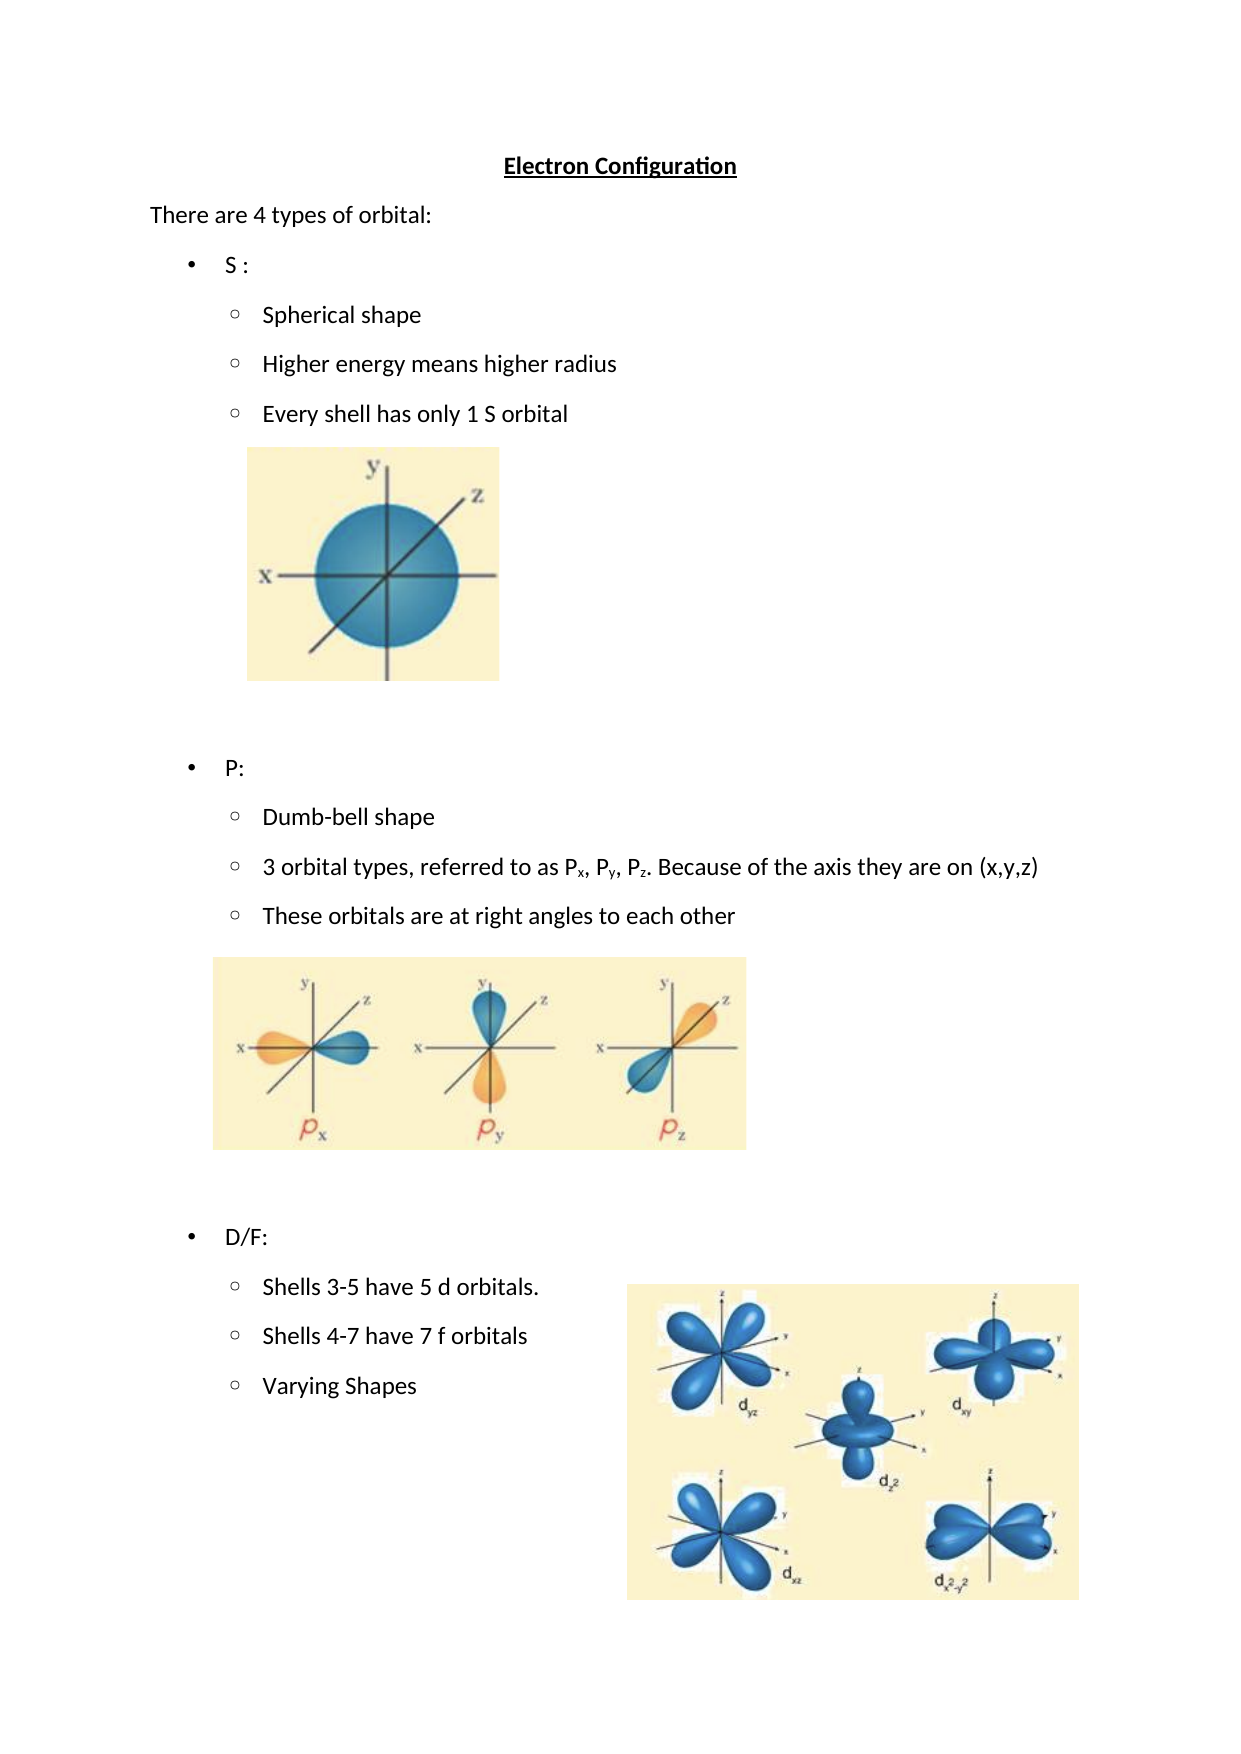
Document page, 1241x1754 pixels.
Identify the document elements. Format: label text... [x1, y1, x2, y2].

list Dumb-bell shape [225, 801, 1090, 832]
list D/F: [187, 1221, 1090, 1252]
picture [627, 1284, 1079, 1600]
list These orbitals are at right angles to each other [225, 900, 1090, 931]
list Shells 3-5 have 5 d orbitals. [225, 1271, 1090, 1301]
text There are 4 types of orbital: [150, 199, 1090, 230]
list Shells 4-7 have 7 f orbitals [225, 1320, 627, 1351]
picture [247, 447, 500, 681]
list 3 orbital types, referred to as Px, Py, Pz. Because of the axis they are on (x,y,z) [225, 851, 1090, 881]
text Electron Configuration [150, 150, 1090, 181]
list Varying Shapes [225, 1370, 627, 1400]
list [1079, 1370, 1090, 1400]
list Higher energy means higher radius [225, 348, 1090, 379]
list Every shell has only 1 S orbital [225, 398, 1090, 428]
picture [212, 957, 747, 1150]
list S : [187, 249, 1090, 280]
list P: [187, 752, 1090, 782]
list Spherical shape [225, 299, 1090, 329]
